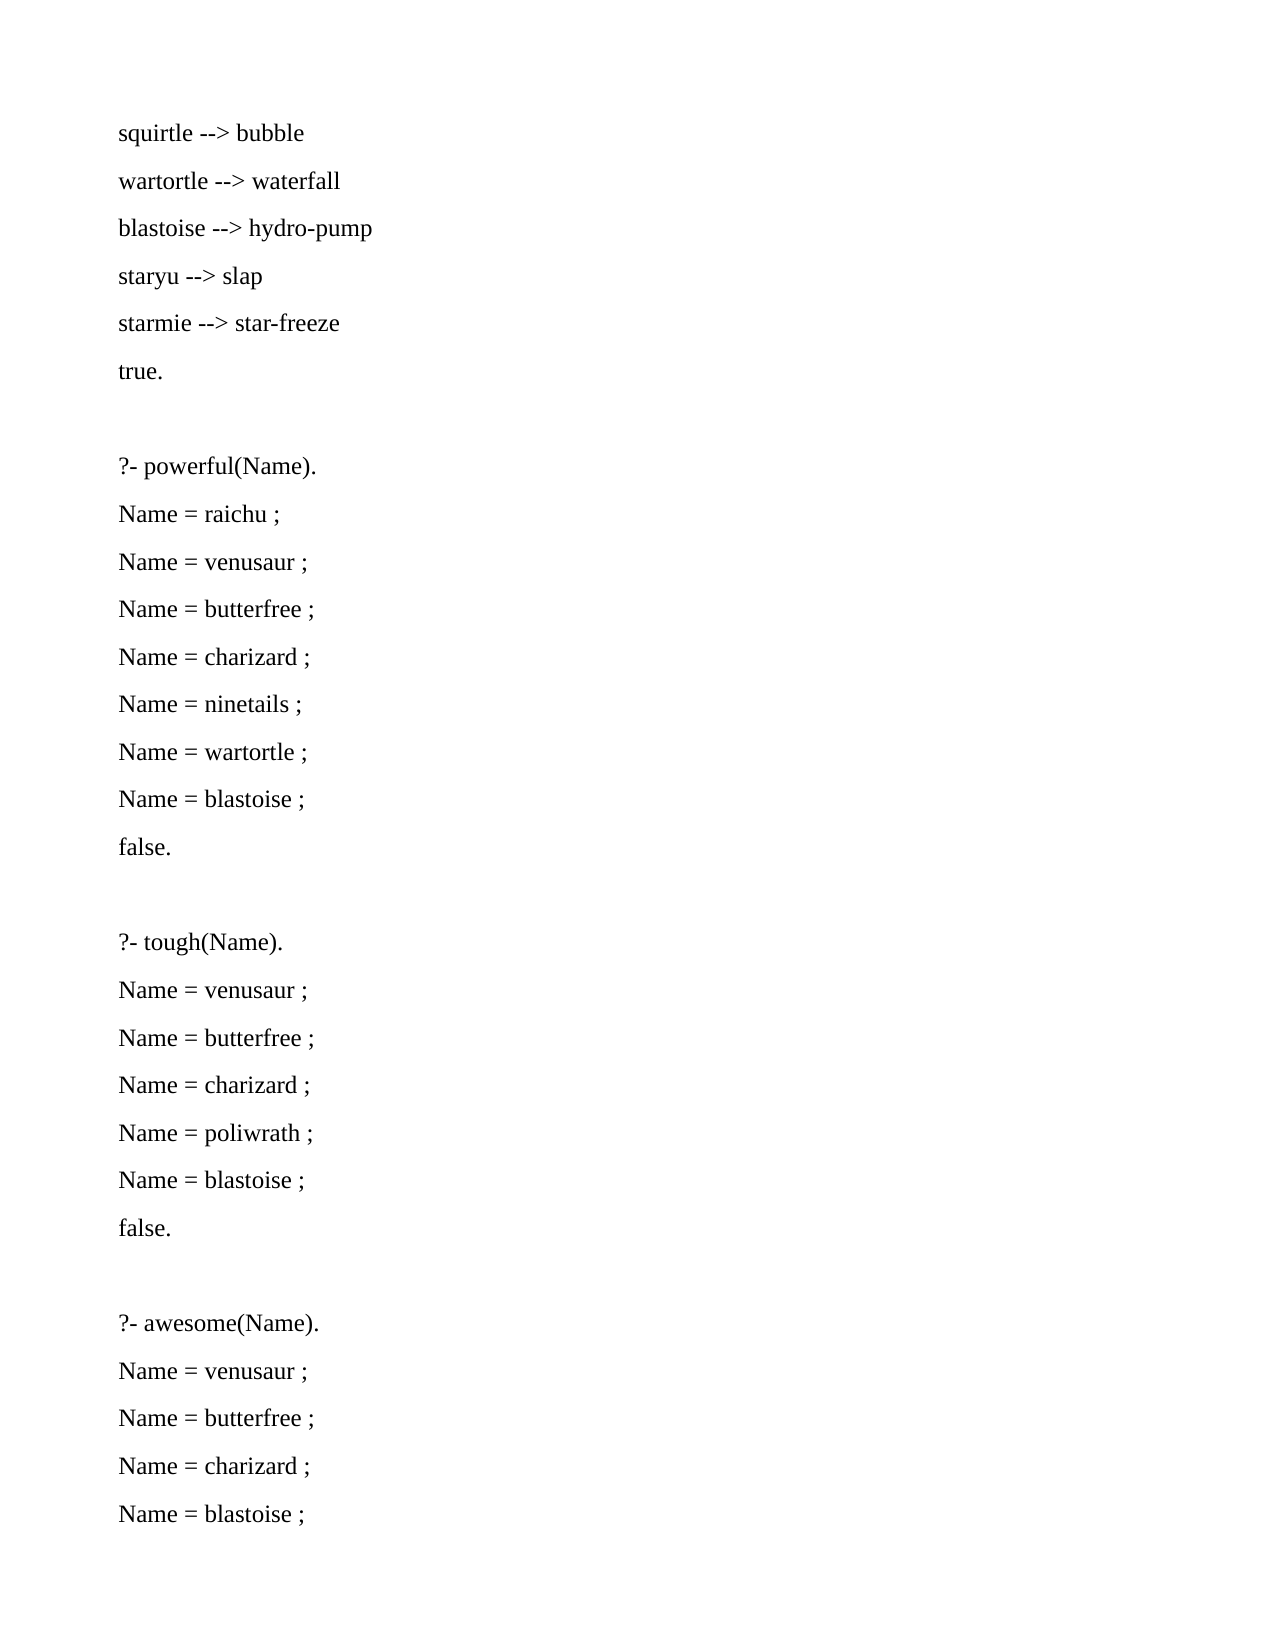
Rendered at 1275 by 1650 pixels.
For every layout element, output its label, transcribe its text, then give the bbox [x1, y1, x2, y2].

text squirtle --> bubble [118, 118, 1157, 147]
text Name = blastoise ; [118, 1499, 1157, 1527]
text Name = venusaur ; [118, 975, 1157, 1004]
text Name = butterfree ; [118, 594, 1157, 623]
text false. [118, 1213, 1157, 1242]
text Name = butterfree ; [118, 1023, 1157, 1051]
text ?- powerful(Name). [118, 451, 1157, 480]
text Name = venusaur ; [118, 1356, 1157, 1384]
text Name = charizard ; [118, 1070, 1157, 1099]
text Name = raichu ; [118, 499, 1157, 528]
text Name = charizard ; [118, 642, 1157, 671]
text Name = wartortle ; [118, 737, 1157, 766]
text false. [118, 832, 1157, 861]
text ?- tough(Name). [118, 927, 1157, 956]
text wartortle --> waterfall [118, 166, 1157, 194]
text Name = blastoise ; [118, 784, 1157, 813]
text starmie --> star-freeze [118, 308, 1157, 337]
text Name = venusaur ; [118, 547, 1157, 575]
text true. [118, 356, 1157, 385]
text staryu --> slap [118, 261, 1157, 290]
text blastoise --> hydro-pump [118, 213, 1157, 242]
text Name = poliwrath ; [118, 1118, 1157, 1147]
text Name = charizard ; [118, 1451, 1157, 1480]
text Name = blastoise ; [118, 1165, 1157, 1194]
text Name = butterfree ; [118, 1403, 1157, 1432]
text ?- awesome(Name). [118, 1308, 1157, 1337]
text Name = ninetails ; [118, 689, 1157, 718]
